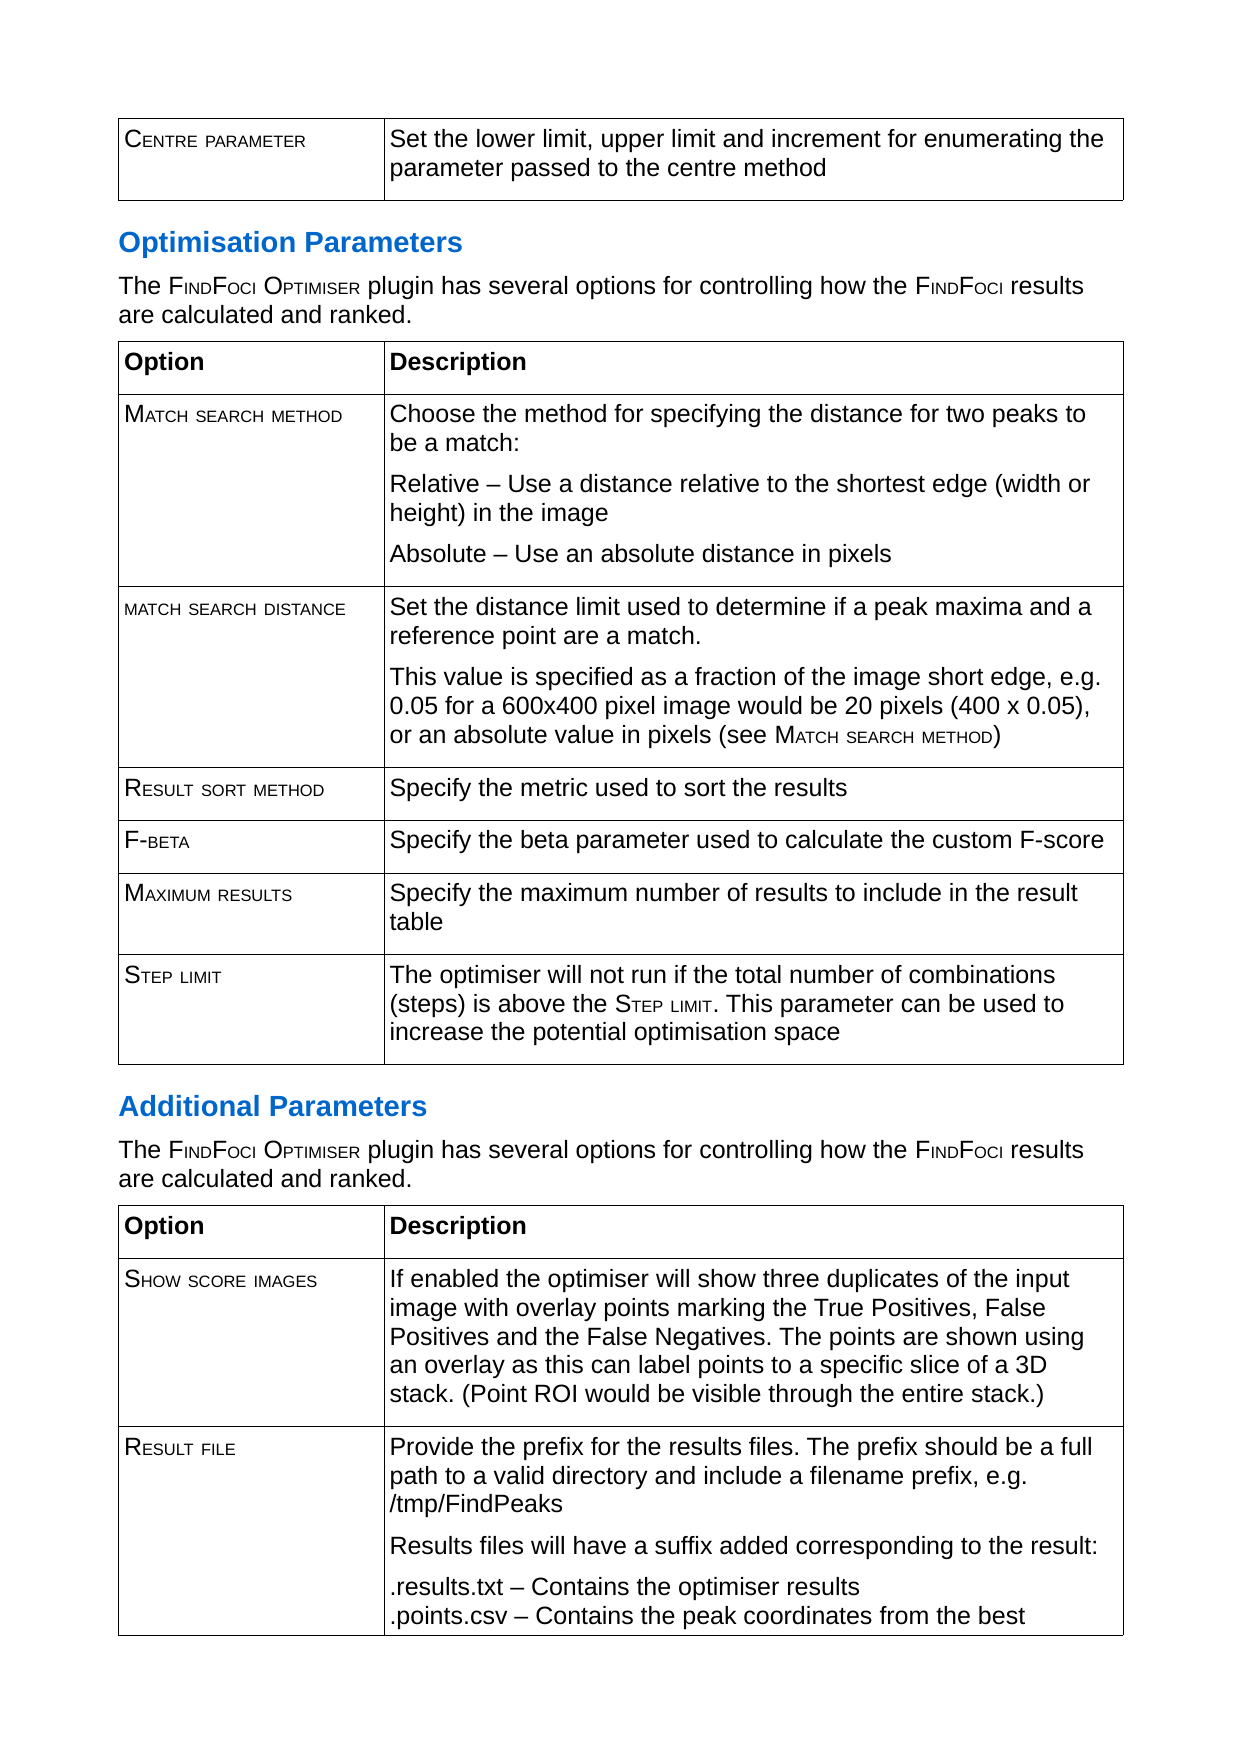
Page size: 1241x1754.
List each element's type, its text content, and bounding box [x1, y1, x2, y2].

table_header Description [385, 342, 1123, 394]
table_header Description [385, 1206, 1123, 1258]
table_cell The optimiser will not run if the total number of combinations (steps) is above the Step limit. This parameter can be used to increase the potential optimisation space [385, 955, 1123, 1064]
table_cell Specify the metric used to sort the results [385, 768, 1123, 819]
table_cell F-beta [119, 821, 384, 872]
table_cell Step limit [119, 955, 384, 1064]
table_cell Result file [119, 1427, 384, 1635]
text The FindFoci Optimiser plugin has several options for controlling how the FindFoci results are calculated and ranked. [118, 1135, 1122, 1193]
table_cell Choose the method for specifying the distance for two peaks to be a match: Relative – Use a distance relative to the shortest edge (width or height) in the image Absolute – Use an absolute distance in pixels [385, 395, 1123, 586]
table_cell Result sort method [119, 768, 384, 819]
table_cell Set the lower limit, upper limit and increment for enumerating the parameter passed to the centre method [385, 119, 1123, 200]
table_cell match search distance [119, 587, 384, 767]
table_header Option [119, 1206, 384, 1258]
table_cell Specify the maximum number of results to include in the result table [385, 874, 1123, 954]
table_cell Maximum results [119, 874, 384, 954]
table_cell If enabled the optimiser will show three duplicates of the input image with overlay points marking the True Positives, False Positives and the False Negatives. The points are shown using an overlay as this can label points to a specific slice of a 3D stack. (Point ROI would be visible through the entire stack.) [385, 1259, 1123, 1426]
subtitle Additional Parameters [118, 1089, 1122, 1123]
table_cell Centre parameter [119, 119, 384, 200]
table_header Option [119, 342, 384, 394]
table_cell Show score images [119, 1259, 384, 1426]
subtitle Optimisation Parameters [118, 225, 1122, 258]
table_cell Match search method [119, 395, 384, 586]
text The FindFoci Optimiser plugin has several options for controlling how the FindFoci results are calculated and ranked. [118, 271, 1122, 328]
table_cell Set the distance limit used to determine if a peak maxima and a reference point are a match. This value is specified as a fraction of the image short edge, e.g. 0.05 for a 600x400 pixel image would be 20 pixels (400 x 0.05), or an absolute value in pixels (see Match search method) [385, 587, 1123, 767]
table_cell Specify the beta parameter used to calculate the custom F-score [385, 821, 1123, 872]
table_cell Provide the prefix for the results files. The prefix should be a full path to a valid directory and include a filename prefix, e.g. /tmp/FindPeaks Results files will have a suffix added corresponding to the result: .results.txt – Contains the optimiser results .points.csv – Contains the peak coordinates from the best [385, 1427, 1123, 1635]
